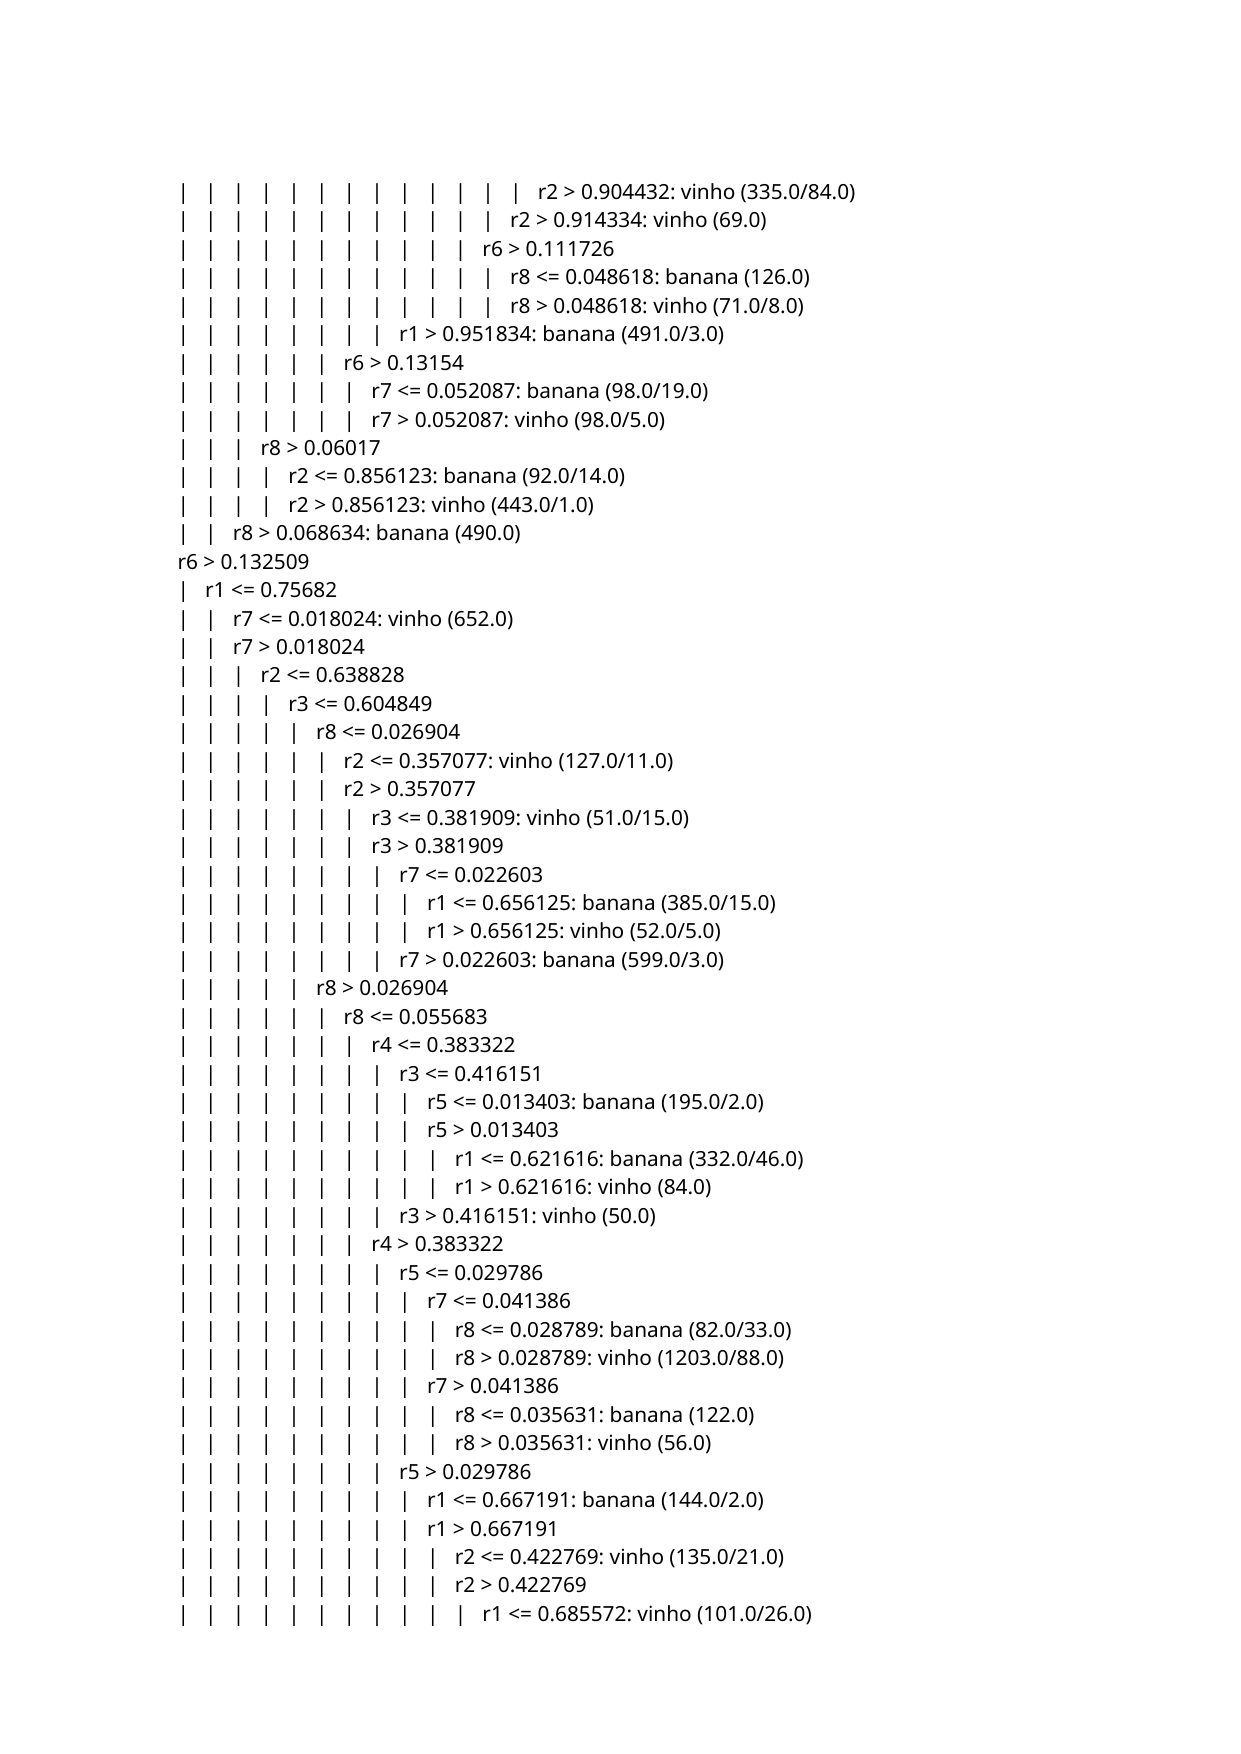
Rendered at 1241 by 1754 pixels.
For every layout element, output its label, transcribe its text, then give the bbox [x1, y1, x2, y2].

text | | | | | | | | r5 <= 0.029786 [177, 1258, 1122, 1286]
text | | | | | | | | | r5 > 0.013403 [177, 1116, 1122, 1144]
text | | | | | | | r4 <= 0.383322 [177, 1030, 1122, 1059]
text | | | | | | | | | | r8 > 0.028789: vinho (1203.0/88.0) [177, 1343, 1122, 1372]
text | | | r8 > 0.06017 [177, 433, 1122, 462]
text | | | | | | | | r1 > 0.951834: banana (491.0/3.0) [177, 319, 1122, 348]
text | | | | r2 > 0.856123: vinho (443.0/1.0) [177, 490, 1122, 518]
text | | | | r2 <= 0.856123: banana (92.0/14.0) [177, 462, 1122, 490]
text | | | | | | | | | | | | r8 > 0.048618: vinho (71.0/8.0) [177, 291, 1122, 319]
text | | | | | | | | | r1 > 0.656125: vinho (52.0/5.0) [177, 917, 1122, 945]
text | | | | | | | | r3 > 0.416151: vinho (50.0) [177, 1201, 1122, 1229]
text r6 > 0.132509 [177, 547, 1122, 575]
text | | | | | | | | | | r8 <= 0.028789: banana (82.0/33.0) [177, 1315, 1122, 1343]
text | | | | | | | | | | r2 > 0.422769 [177, 1571, 1122, 1599]
text | | | | | | | | r5 > 0.029786 [177, 1457, 1122, 1485]
text | | | | | | | | | r1 > 0.667191 [177, 1514, 1122, 1542]
text | | | | | | | | | | r8 <= 0.035631: banana (122.0) [177, 1400, 1122, 1428]
text | r1 <= 0.75682 [177, 575, 1122, 604]
text | | | | | | r8 <= 0.055683 [177, 1002, 1122, 1030]
text | | | | | | | | | r5 <= 0.013403: banana (195.0/2.0) [177, 1087, 1122, 1116]
text | | | | | | | | | r1 <= 0.667191: banana (144.0/2.0) [177, 1485, 1122, 1514]
text | | | | | | | | | | r8 > 0.035631: vinho (56.0) [177, 1428, 1122, 1457]
text | | | | | | | | | | r1 > 0.621616: vinho (84.0) [177, 1172, 1122, 1201]
text | | r8 > 0.068634: banana (490.0) [177, 518, 1122, 547]
text | | | | | | | | | | | r6 > 0.111726 [177, 234, 1122, 262]
text | | | | | | | | r3 <= 0.416151 [177, 1059, 1122, 1087]
text | | | | | | | | | | r2 <= 0.422769: vinho (135.0/21.0) [177, 1542, 1122, 1571]
text | | | | | | | r3 <= 0.381909: vinho (51.0/15.0) [177, 803, 1122, 831]
text | | | | | r8 > 0.026904 [177, 973, 1122, 1002]
text | | r7 <= 0.018024: vinho (652.0) [177, 604, 1122, 632]
text | | | | | | | | r7 > 0.022603: banana (599.0/3.0) [177, 945, 1122, 973]
text | | | | | | | | | | | r1 <= 0.685572: vinho (101.0/26.0) [177, 1599, 1122, 1627]
text | | | | | | | r7 <= 0.052087: banana (98.0/19.0) [177, 376, 1122, 405]
text | | | | | | | | r7 <= 0.022603 [177, 860, 1122, 888]
text | | r7 > 0.018024 [177, 632, 1122, 661]
text | | | | | | | | | | | | r2 > 0.914334: vinho (69.0) [177, 206, 1122, 234]
text | | | | | | | | | r7 <= 0.041386 [177, 1286, 1122, 1315]
text | | | | | | | r7 > 0.052087: vinho (98.0/5.0) [177, 405, 1122, 433]
text | | | | | r8 <= 0.026904 [177, 717, 1122, 746]
text | | | | r3 <= 0.604849 [177, 689, 1122, 717]
text | | | | | | r2 > 0.357077 [177, 774, 1122, 803]
text | | | | | | | | | | r1 <= 0.621616: banana (332.0/46.0) [177, 1144, 1122, 1172]
text | | | | | | | r4 > 0.383322 [177, 1229, 1122, 1258]
text | | | | | | | | | r1 <= 0.656125: banana (385.0/15.0) [177, 888, 1122, 917]
text | | | | | | | | | | | | | r2 > 0.904432: vinho (335.0/84.0) [177, 177, 1122, 206]
text | | | | | | | | | r7 > 0.041386 [177, 1372, 1122, 1400]
text | | | r2 <= 0.638828 [177, 661, 1122, 689]
text | | | | | | r6 > 0.13154 [177, 348, 1122, 376]
text | | | | | | | r3 > 0.381909 [177, 831, 1122, 860]
text | | | | | | r2 <= 0.357077: vinho (127.0/11.0) [177, 746, 1122, 774]
text | | | | | | | | | | | | r8 <= 0.048618: banana (126.0) [177, 262, 1122, 291]
